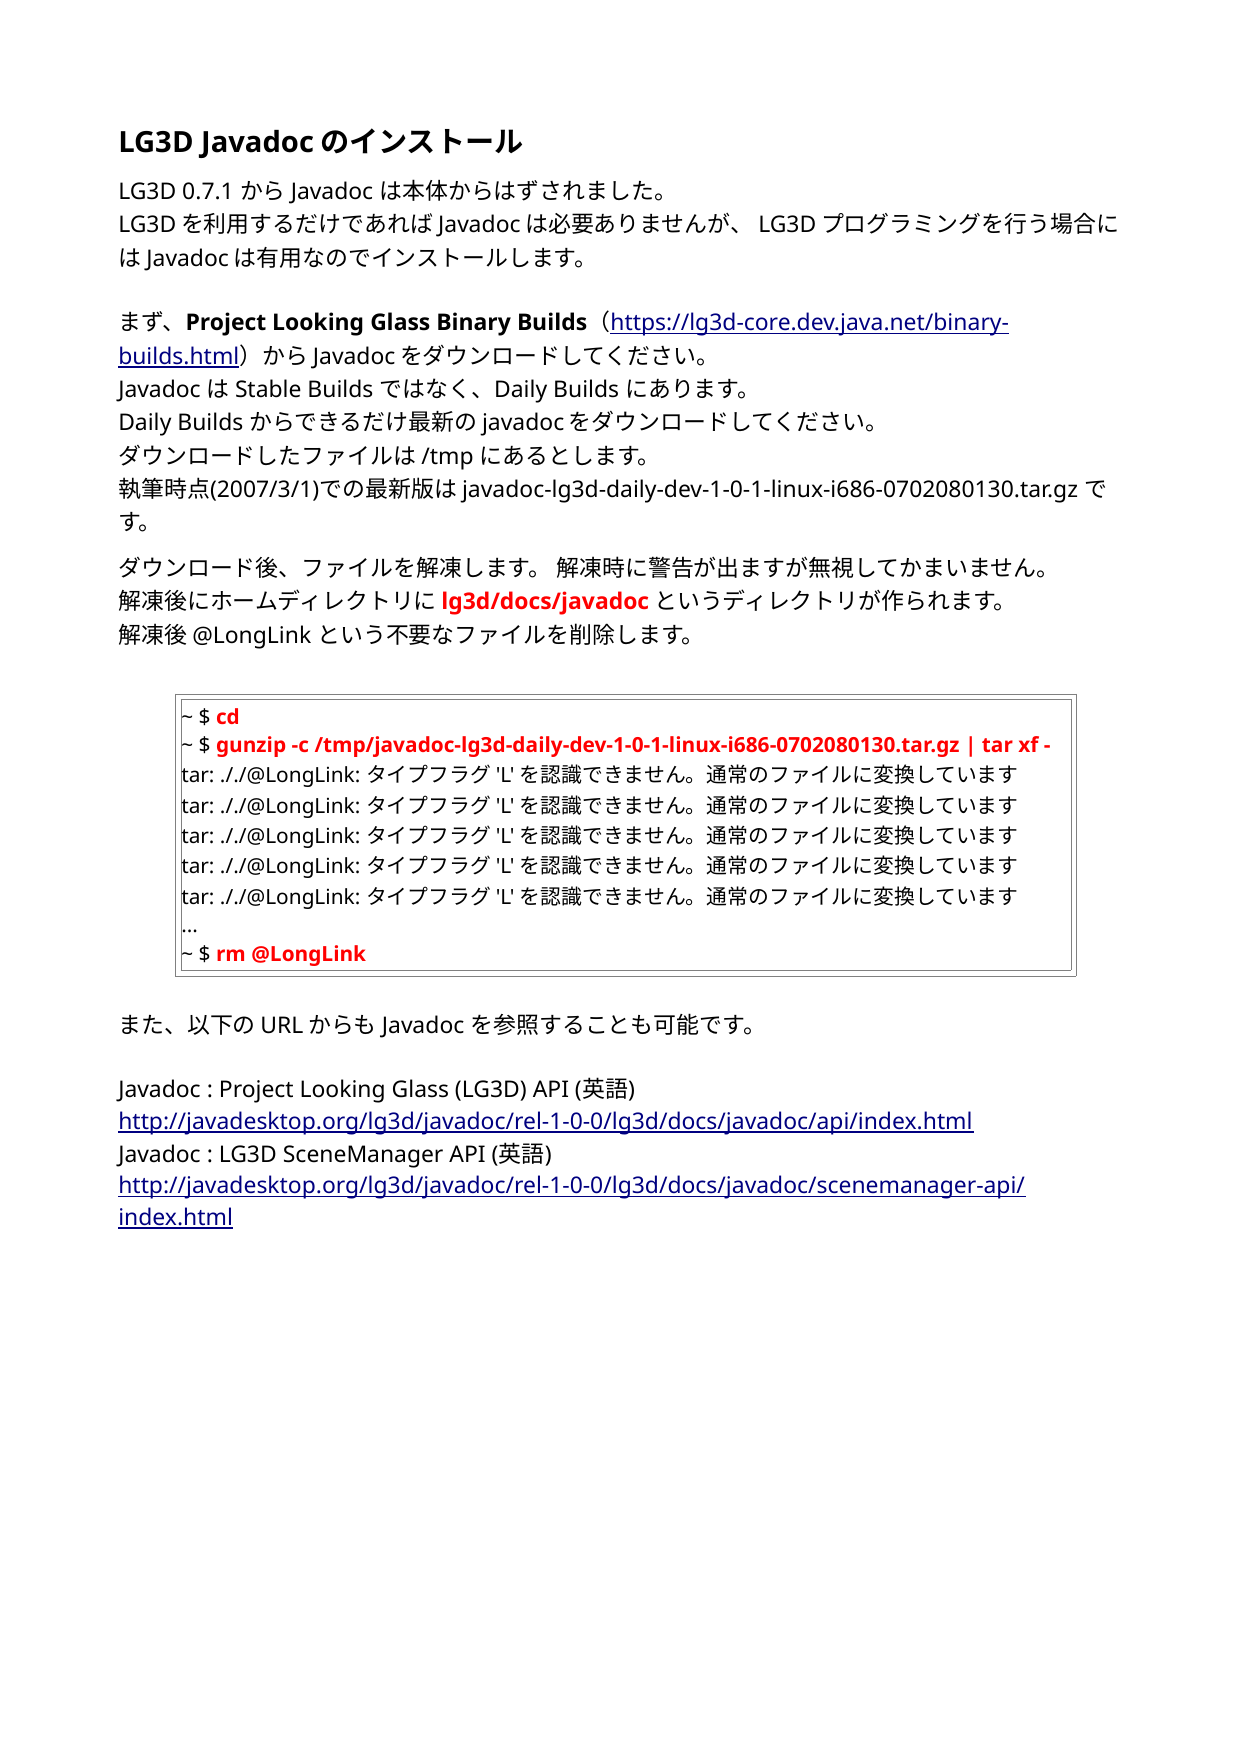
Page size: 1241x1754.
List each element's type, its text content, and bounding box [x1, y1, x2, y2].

table_header ~ $ cd ~ $ gunzip -c /tmp/javadoc-lg3d-daily-dev-1-0-1-linux-i686-0702080130.tar.gz | tar xf - tar: ././@LongLink: タイプフラグ 'L' を認識できません。通常のファイルに変換しています tar: ././@LongLink: タイプフラグ 'L' を認識できません。通常のファイルに変換しています tar: ././@LongLink: タイプフラグ 'L' を認識できません。通常のファイルに変換しています tar: ././@LongLink: タイプフラグ 'L' を認識できません。通常のファイルに変換しています tar: ././@LongLink: タイプフラグ 'L' を認識できません。通常のファイルに変換しています ... ~ $ rm @LongLink [178, 695, 1073, 970]
text また、以下のURLからも Javadoc を参照することも可能です。 Javadoc : Project Looking Glass (LG3D) API (英語) http://javadesktop.org/lg3d/javadoc/rel-1-0-0/lg3d/docs/javadoc/api/index.html Javadoc : LG3D SceneManager API (英語) http://javadesktop.org/lg3d/javadoc/rel-1-0-0/lg3d/docs/javadoc/scenemanager-api/index.html [118, 976, 1122, 1232]
subtitle LG3D Javadocのインストール [118, 118, 1122, 161]
text ダウンロード後、ファイルを解凍します。 解凍時に警告が出ますが無視してかまいません。 解凍後にホームディレクトリにlg3d/docs/javadocというディレクトリが作られます。 解凍後 @LongLink という不要なファイルを削除します。 [118, 550, 1122, 681]
text LG3D 0.7.1 から Javadoc は本体からはずされました。 LG3Dを利用するだけであれば Javadocは必要ありませんが、 LG3Dプログラミングを行う場合には Javadocは有用なのでインストールします。 まず、Project Looking Glass Binary Builds（https://lg3d-core.dev.java.net/binary-builds.html）からJavadocをダウンロードしてください。 Javadoc は Stable Builds ではなく、Daily Builds にあります。 Daily Builds からできるだけ最新のjavadocをダウンロードしてください。 ダウンロードしたファイルは /tmp にあるとします。 執筆時点(2007/3/1)での最新版は javadoc-lg3d-daily-dev-1-0-1-linux-i686-0702080130.tar.gz です。 [118, 173, 1122, 537]
